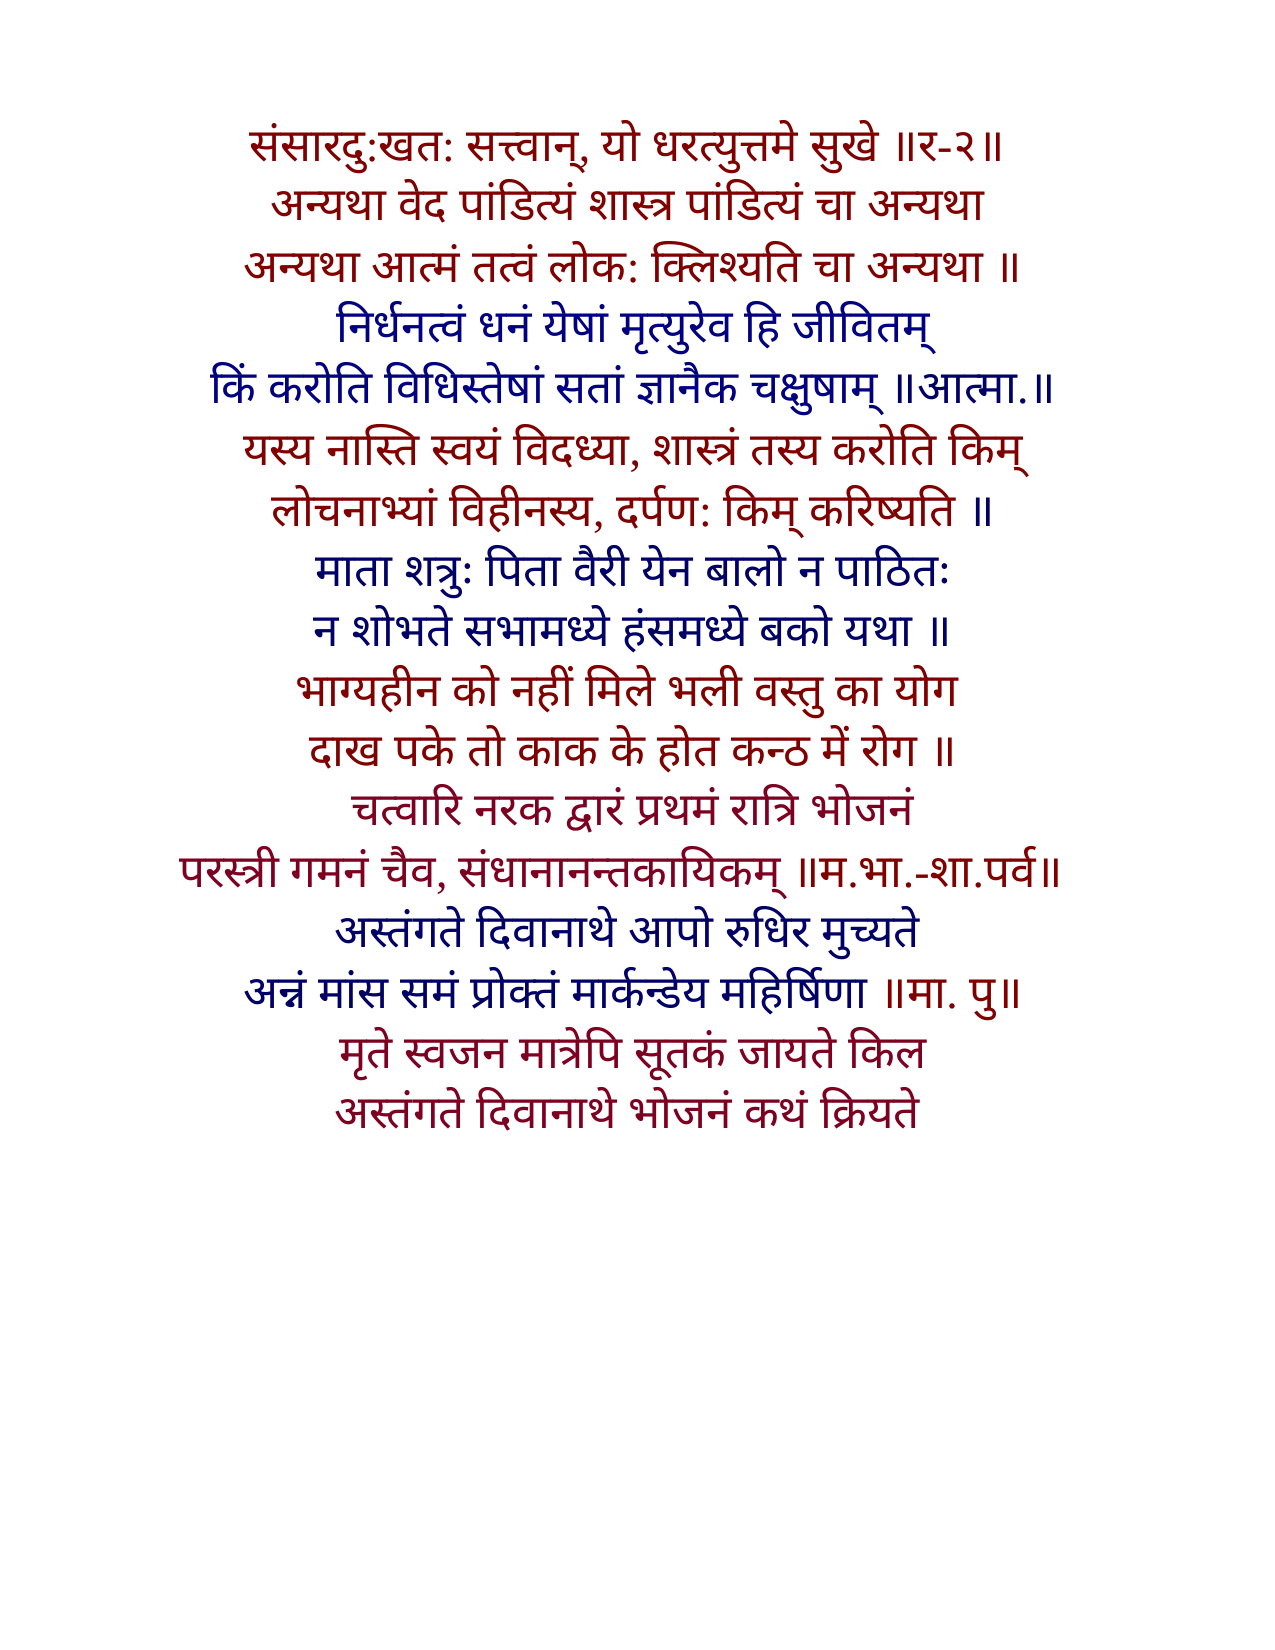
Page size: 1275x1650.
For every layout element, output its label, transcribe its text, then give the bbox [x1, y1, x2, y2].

text अन्नं मांस समं प्रोक्तं मार्कन्डेय महिर्षिणा ॥मा. पु॥ [94, 966, 1172, 1027]
text निर्धनत्वं धनं येषां मृत्युरेव हि जीवितम् [94, 301, 1172, 361]
text न शोभते सभामध्ये हंसमध्ये बको यथा ॥ [94, 605, 1172, 665]
text मृते स्वजन मात्रेपि सूतकं जायते किल [94, 1027, 1172, 1087]
text अन्यथा वेद पांडित्यं शास्त्र पांडित्यं चा अन्यथा [94, 180, 1172, 239]
text चत्वारि नरक द्वारं प्रथमं रात्रि भोजनं [94, 785, 1172, 844]
text अन्यथा आत्मं तत्वं लोक: क्लिश्यति चा अन्यथा ॥ [94, 239, 1172, 301]
text लोचनाभ्यां विहीनस्य, दर्पण: किम् करिष्यति ॥ [94, 484, 1172, 546]
text माता शत्रुः पिता वैरी येन बालो न पाठितः [94, 546, 1172, 605]
text अस्तंगते दिवानाथे भोजनं कथं क्रियते [94, 1087, 1172, 1147]
text अस्तंगते दिवानाथे आपो रुधिर मुच्यते [94, 906, 1172, 966]
text यस्य नास्ति स्वयं विदध्या, शास्त्रं तस्य करोति किम् [94, 422, 1172, 484]
text भाग्यहीन को नहीं मिले भली वस्तु का योग [94, 665, 1172, 725]
text परस्त्री गमनं चैव, संधानानन्तकायिकम् ॥म.भा.-शा.पर्व॥ [94, 844, 1172, 906]
text दाख पके तो काक के होत कन्ठ में रोग ॥ [94, 725, 1172, 785]
text संसारदु:खत: सत्त्वान्, यो धरत्युत्तमे सुखे ॥र-२॥ [94, 118, 1172, 180]
text किं करोति विधिस्तेषां सतां ज्ञानैक चक्षुषाम् ॥आत्मा.॥ [94, 361, 1172, 422]
